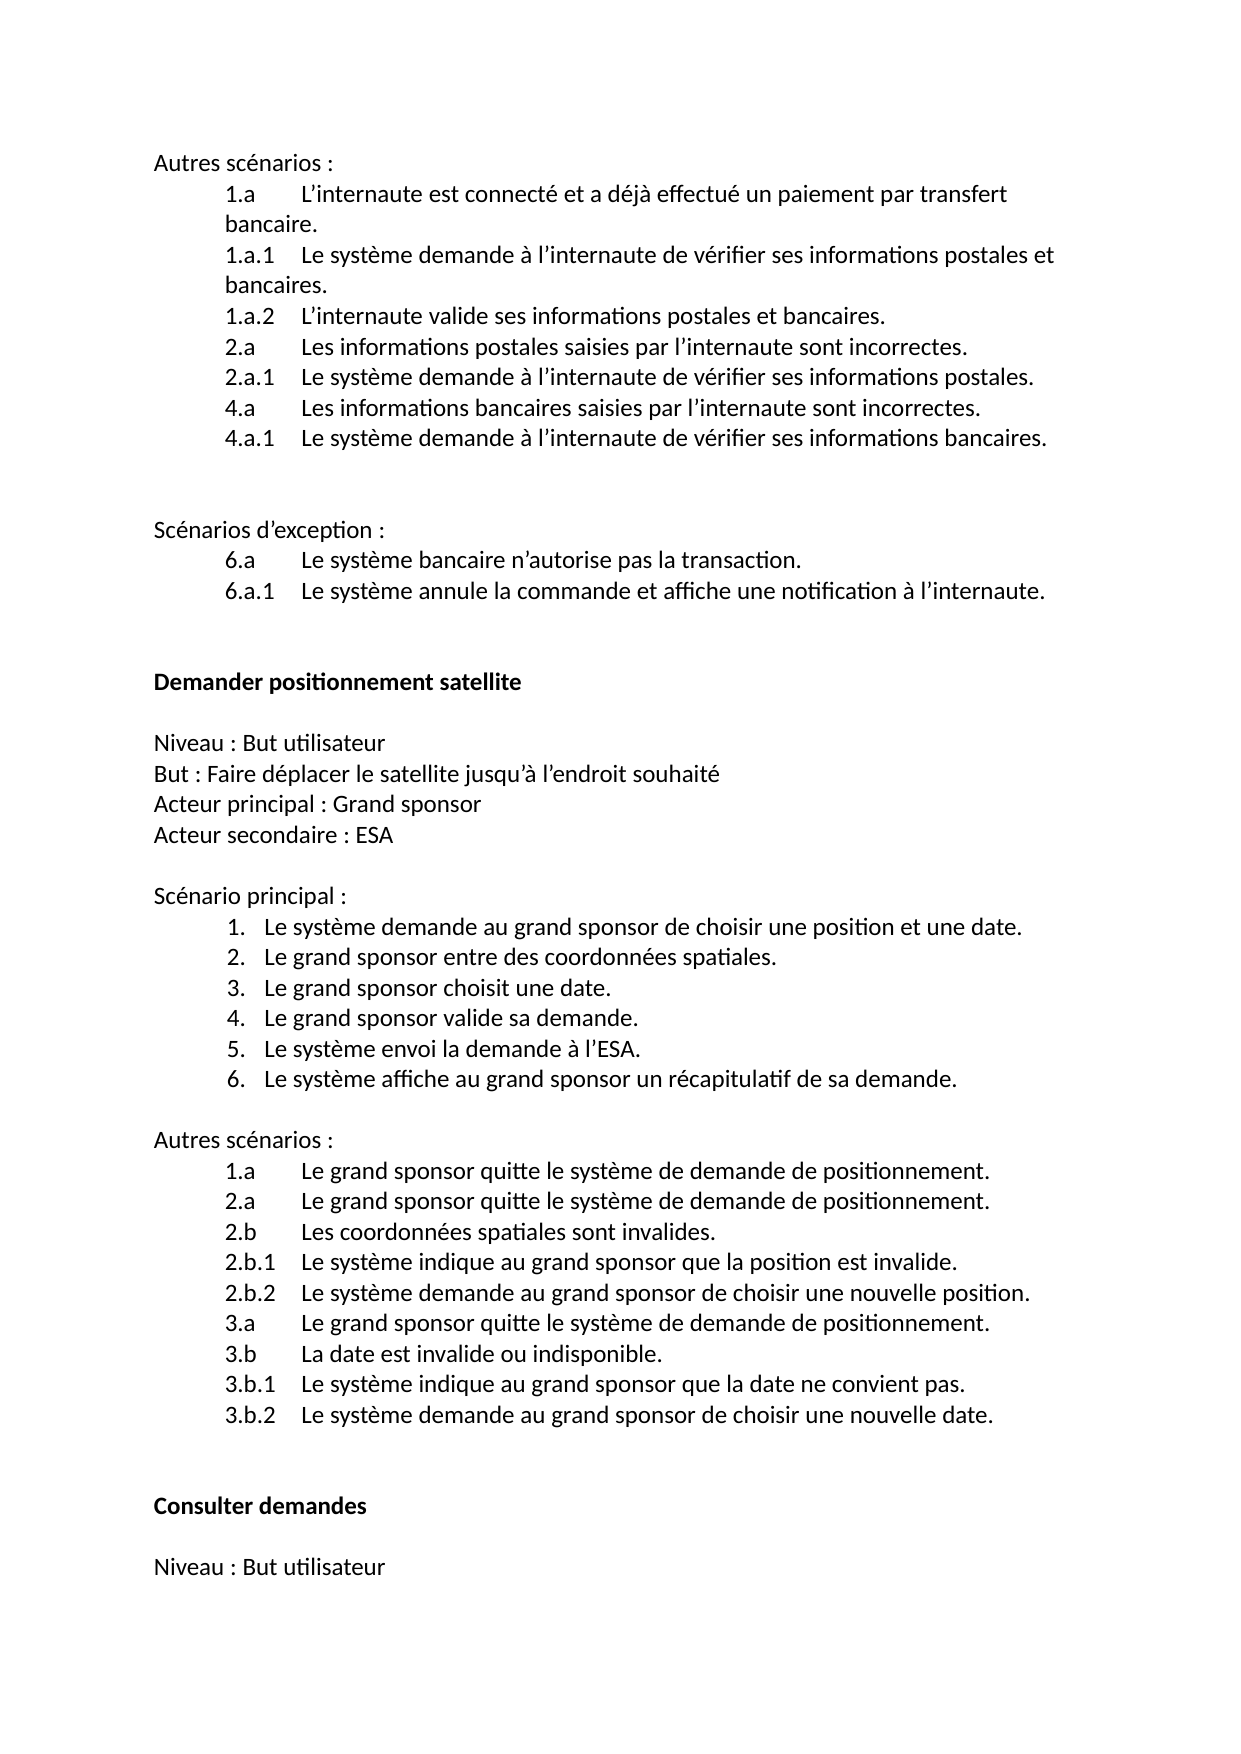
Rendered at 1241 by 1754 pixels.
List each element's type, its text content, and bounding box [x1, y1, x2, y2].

text 4.a Les informations bancaires saisies par l’internaute sont incorrectes. [224, 392, 1093, 422]
text 2.b Les coordonnées spatiales sont invalides. [224, 1216, 1093, 1246]
text 6.a.1 Le système annule la commande et affiche une notification à l’internaute. [224, 575, 1093, 605]
list Le grand sponsor entre des coordonnées spatiales. [227, 941, 1093, 972]
text Acteur secondaire : ESA [154, 819, 1093, 849]
list 1.a.2 L’internaute valide ses informations postales et bancaires. [224, 300, 1093, 331]
list 2.a Le grand sponsor quitte le système de demande de positionnement. [224, 1185, 1093, 1216]
list 1.a.1 Le système demande à l’internaute de vérifier ses informations postales et bancaires. [224, 239, 1093, 300]
list Autres scénarios : [154, 1124, 1093, 1155]
text 2.b.2 Le système demande au grand sponsor de choisir une nouvelle position. [224, 1277, 1093, 1307]
text 3.b.2 Le système demande au grand sponsor de choisir une nouvelle date. [224, 1399, 1093, 1429]
list 3.a Le grand sponsor quitte le système de demande de positionnement. [224, 1307, 1093, 1338]
text 2.a.1 Le système demande à l’internaute de vérifier ses informations postales. [224, 361, 1093, 392]
text Demander positionnement satellite [154, 666, 1093, 697]
text Niveau : But utilisateur [154, 727, 1093, 758]
list 1.a Le grand sponsor quitte le système de demande de positionnement. [224, 1155, 1093, 1185]
list Le grand sponsor valide sa demande. [227, 1002, 1093, 1033]
text Consulter demandes [154, 1491, 1093, 1521]
list Le système envoi la demande à l’ESA. [227, 1033, 1093, 1063]
list Le grand sponsor choisit une date. [227, 972, 1093, 1002]
text 2.b.1 Le système indique au grand sponsor que la position est invalide. [224, 1246, 1093, 1277]
list Autres scénarios : [154, 148, 1093, 178]
text 4.a.1 Le système demande à l’internaute de vérifier ses informations bancaires. [224, 422, 1093, 453]
text 3.b.1 Le système indique au grand sponsor que la date ne convient pas. [224, 1368, 1093, 1399]
list Le système affiche au grand sponsor un récapitulatif de sa demande. [227, 1063, 1093, 1094]
text Scénarios d’exception : [154, 514, 1093, 544]
list 1.a L’internaute est connecté et a déjà effectué un paiement par transfert bancaire. [224, 178, 1093, 239]
text Niveau : But utilisateur [154, 1552, 1093, 1582]
text But : Faire déplacer le satellite jusqu’à l’endroit souhaité [154, 758, 1093, 788]
list Le système demande au grand sponsor de choisir une position et une date. [227, 911, 1093, 941]
text 3.b La date est invalide ou indisponible. [224, 1338, 1093, 1368]
text Scénario principal : [154, 880, 1093, 911]
text Acteur principal : Grand sponsor [154, 788, 1093, 819]
text 2.a Les informations postales saisies par l’internaute sont incorrectes. [224, 331, 1093, 361]
text 6.a Le système bancaire n’autorise pas la transaction. [224, 544, 1093, 575]
